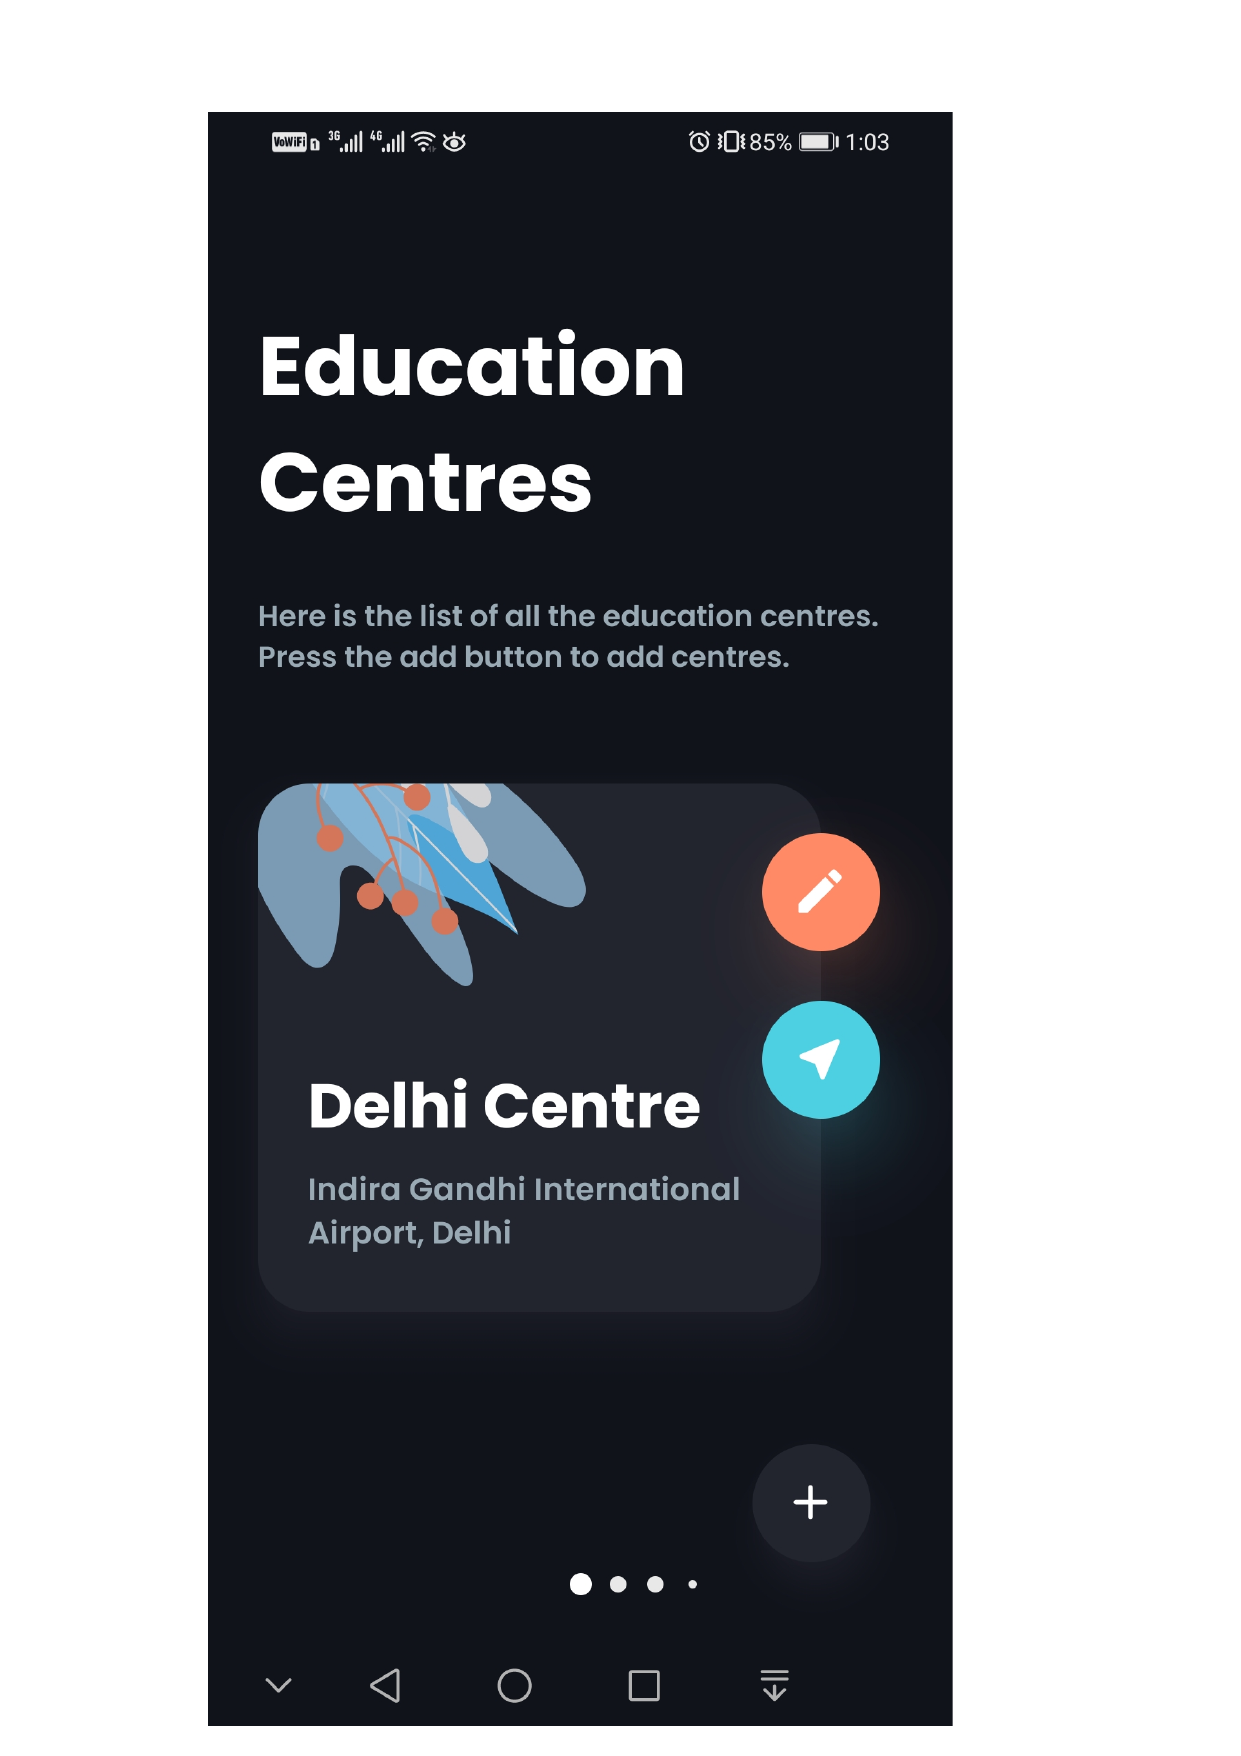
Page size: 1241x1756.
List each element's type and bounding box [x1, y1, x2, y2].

picture [208, 112, 953, 1726]
